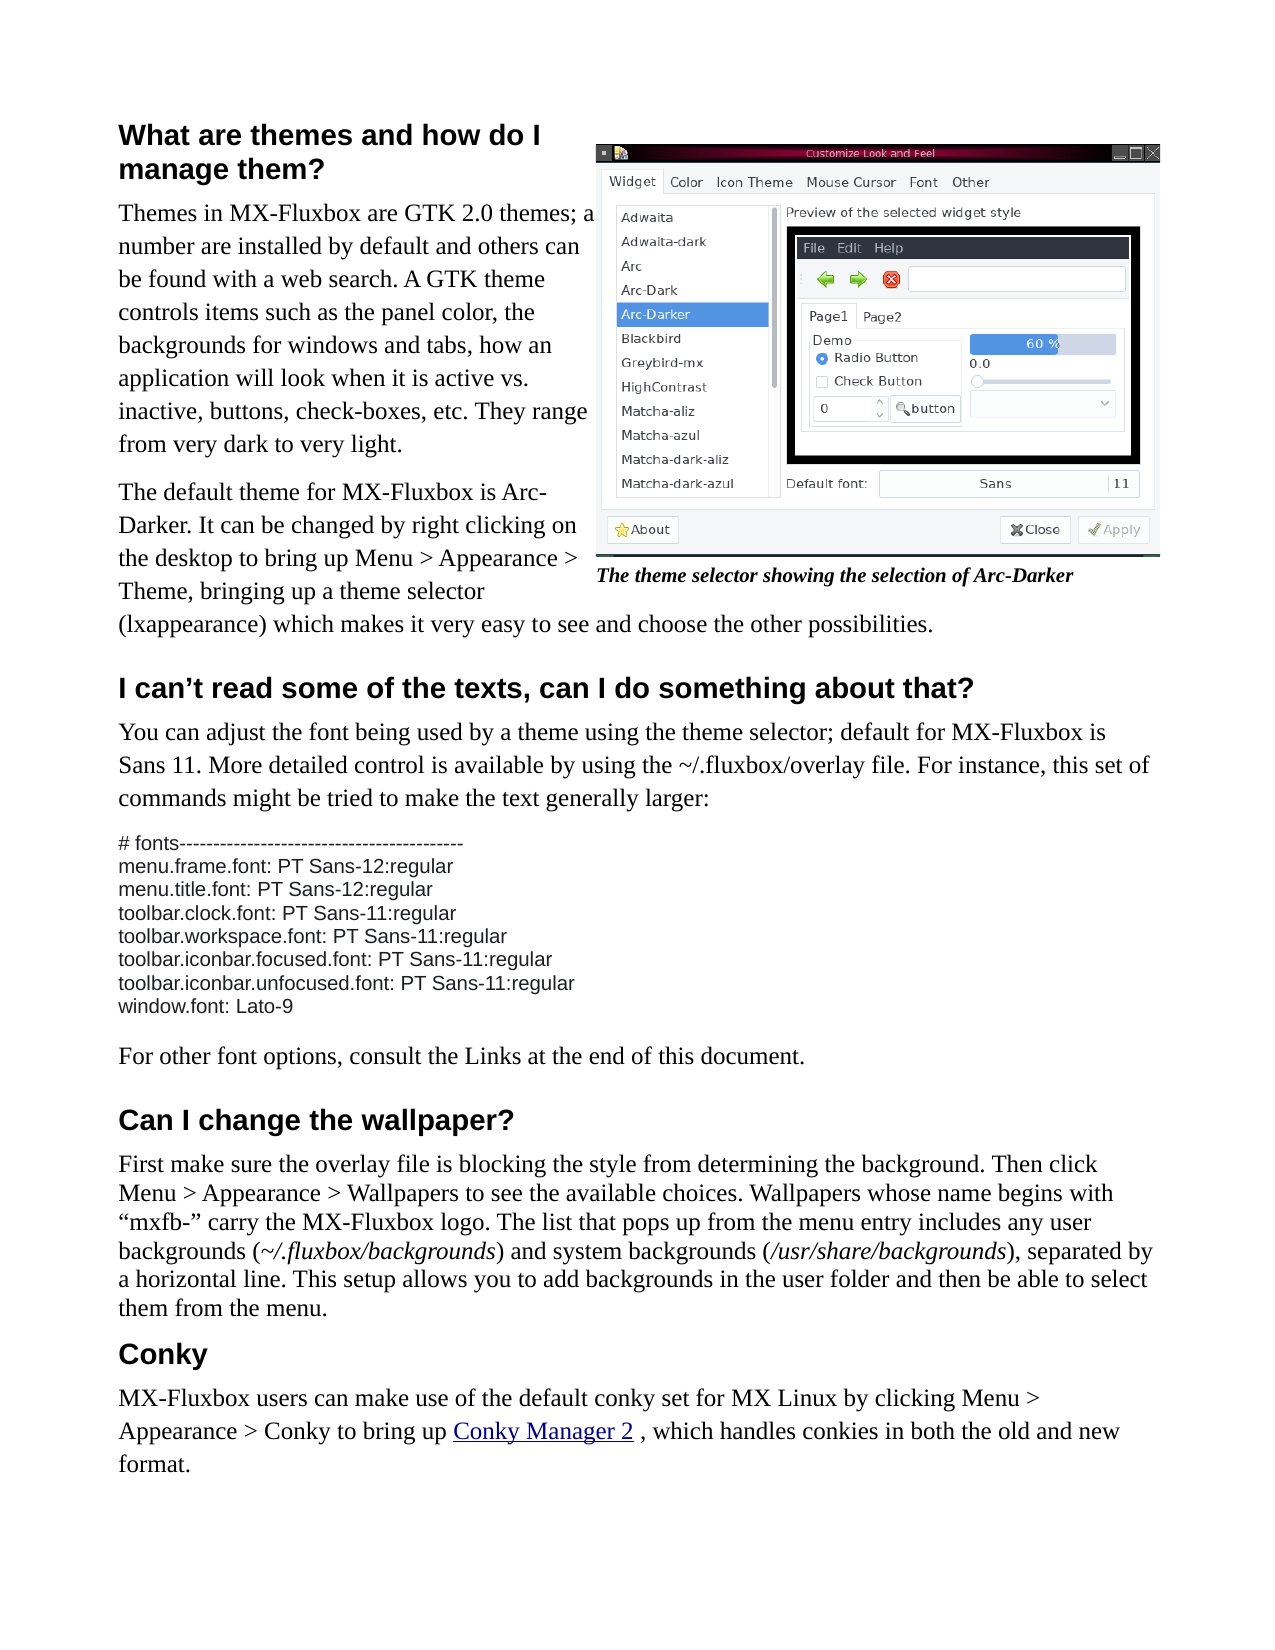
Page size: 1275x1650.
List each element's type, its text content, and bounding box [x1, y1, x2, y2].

subtitle I can’t read some of the texts, can I do something about that? [118, 671, 1157, 705]
subtitle Can I change the wallpaper? [118, 1103, 1157, 1137]
text The default theme for MX-Fluxbox is Arc-Darker. It can be changed by right clicking on the desktop to bring up Menu > Appearance > Theme, bringing up a theme selector (lxappearance) which makes it very easy to see and choose the other possibilities. [118, 477, 1157, 638]
text Themes in MX-Fluxbox are GTK 2.0 themes; a number are installed by default and others can be found with a web search. A GTK theme controls items such as the panel color, the backgrounds for windows and tabs, how an application will look when it is active vs. inactive, buttons, check-boxes, etc. They range from very dark to very light. [118, 198, 595, 458]
subtitle Conky [118, 1337, 1157, 1370]
text MX-Fluxbox users can make use of the default conky set for MX Linux by clicking Menu > Appearance > Conky to bring up Conky Manager 2 , which handles conkies in both the old and new format. [118, 1383, 1157, 1478]
text # fonts------------------------------------------ menu.frame.font: PT Sans-12:regular menu.title.font: PT Sans-12:regular toolbar.clock.font: PT Sans-11:regular toolbar.workspace.font: PT Sans-11:regular toolbar.iconbar.focused.font: PT Sans-11:regular toolbar.iconbar.unfocused.font: PT Sans-11:regular window.font: Lato-9 [118, 831, 1157, 1018]
picture [595, 144, 1160, 557]
subtitle What are themes and how do I manage them? [118, 118, 1160, 186]
text For other font options, consult the Links at the end of this document. [118, 1041, 1157, 1070]
text The theme selector showing the selection of Arc-Darker [596, 557, 1160, 587]
text You can adjust the font being used by a theme using the theme selector; default for MX-Fluxbox is Sans 11. More detailed control is available by using the ~/.fluxbox/overlay file. For instance, this set of commands might be tried to make the text generally larger: [118, 717, 1157, 812]
text First make sure the overlay file is blocking the style from determining the background. Then click Menu > Appearance > Wallpapers to see the available choices. Wallpapers whose name begins with “mxfb-” carry the MX-Fluxbox logo. The list that pops up from the menu entry includes any user backgrounds (~/.fluxbox/backgrounds) and system backgrounds (/usr/share/backgrounds), separated by a horizontal line. This setup allows you to add backgrounds in the user folder and then be able to select them from the menu. [118, 1149, 1157, 1322]
